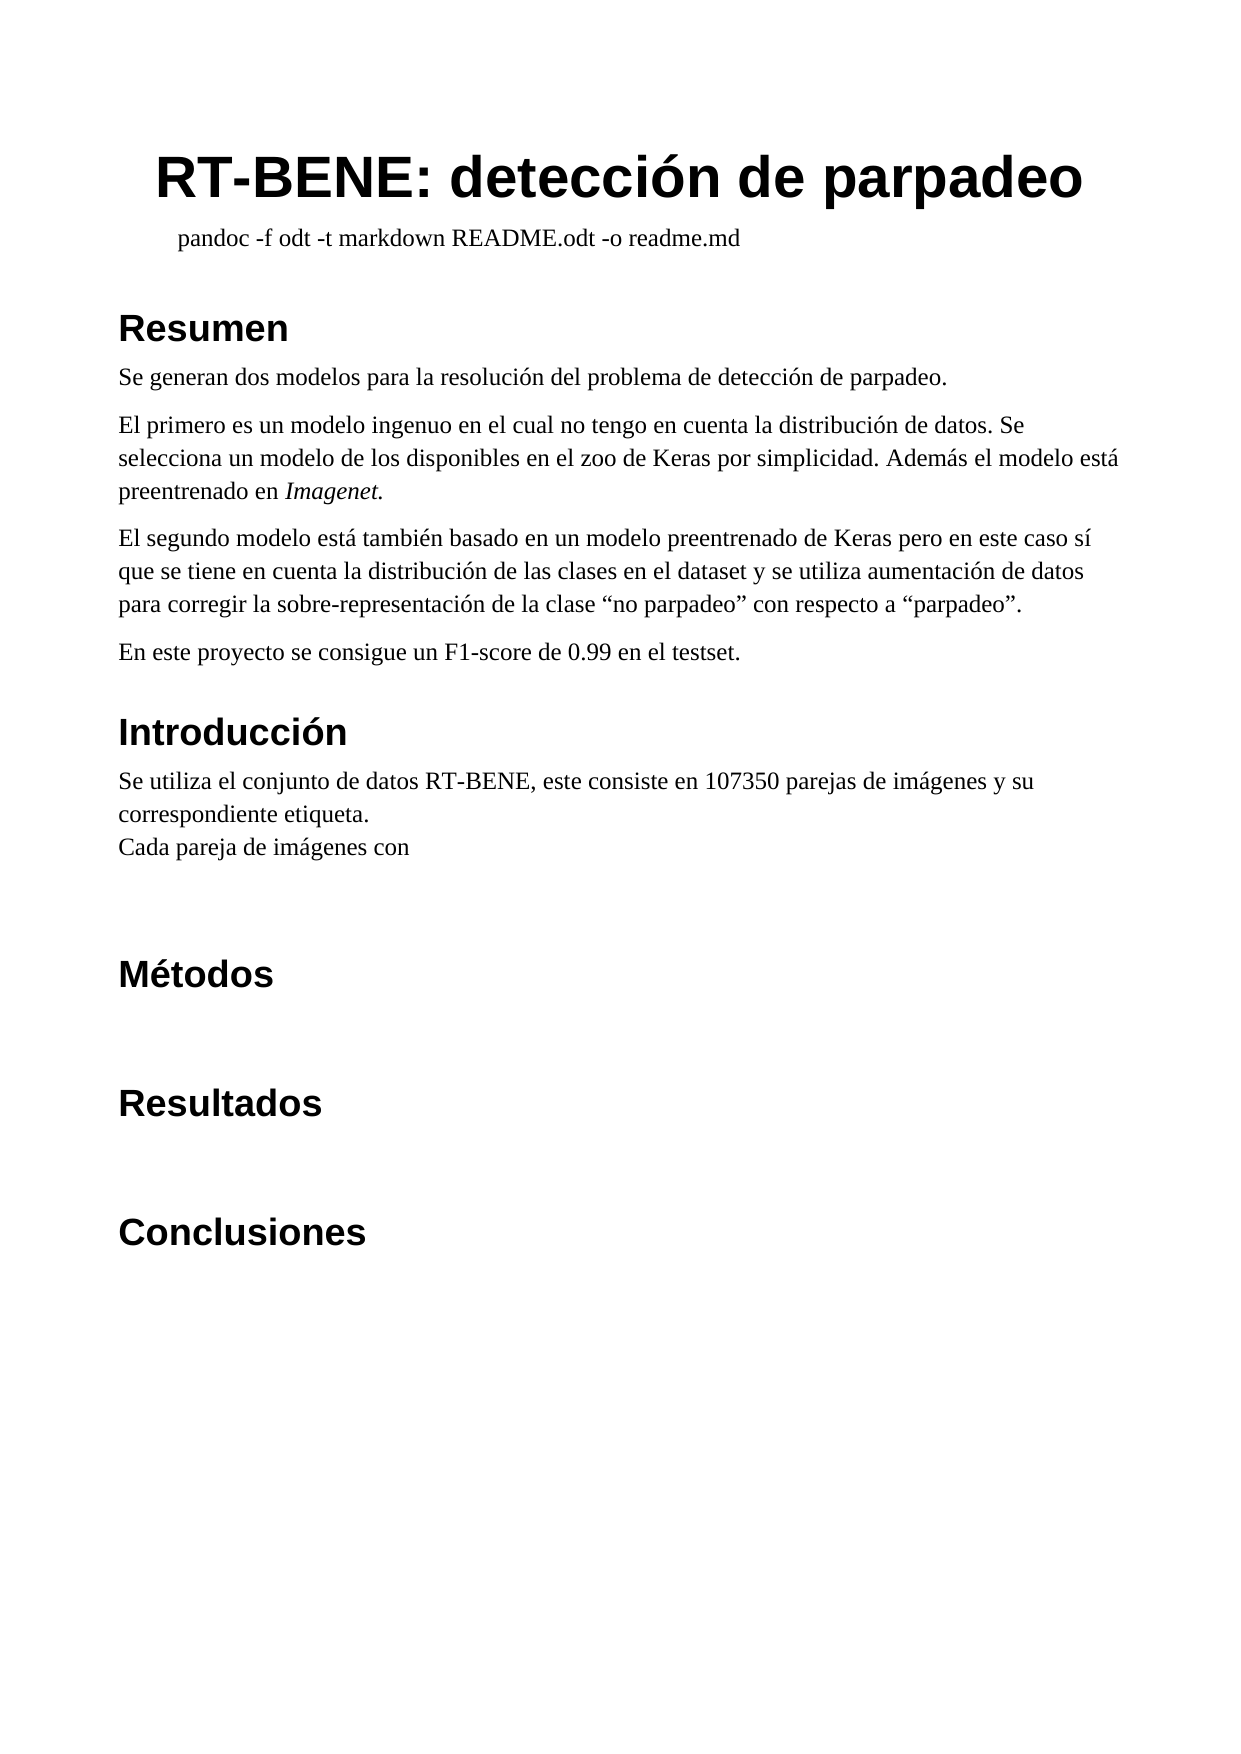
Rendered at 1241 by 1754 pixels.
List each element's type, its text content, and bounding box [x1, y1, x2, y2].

title RT-BENE: detección de parpadeo [118, 143, 1122, 210]
text pandoc -f odt -t markdown README.odt -o readme.md [177, 223, 1063, 251]
text Se generan dos modelos para la resolución del problema de detección de parpadeo. [118, 362, 1122, 391]
text En este proyecto se consigue un F1-score de 0.99 en el testset. [118, 637, 1122, 666]
text Se utiliza el conjunto de datos RT-BENE, este consiste en 107350 parejas de imágenes y su correspondiente etiqueta. Cada pareja de imágenes con [118, 766, 1122, 861]
subtitle Resumen [118, 306, 1122, 349]
subtitle Conclusiones [118, 1209, 1122, 1253]
subtitle Métodos [118, 952, 1122, 996]
text El primero es un modelo ingenuo en el cual no tengo en cuenta la distribución de datos. Se selecciona un modelo de los disponibles en el zoo de Keras por simplicidad. Además el modelo está preentrenado en Imagenet. [118, 410, 1122, 504]
subtitle Introducción [118, 709, 1122, 753]
text El segundo modelo está también basado en un modelo preentrenado de Keras pero en este caso sí que se tiene en cuenta la distribución de las clases en el dataset y se utiliza aumentación de datos para corregir la sobre-representación de la clase “no parpadeo” con respecto a “parpadeo”. [118, 523, 1122, 618]
subtitle Resultados [118, 1081, 1122, 1124]
